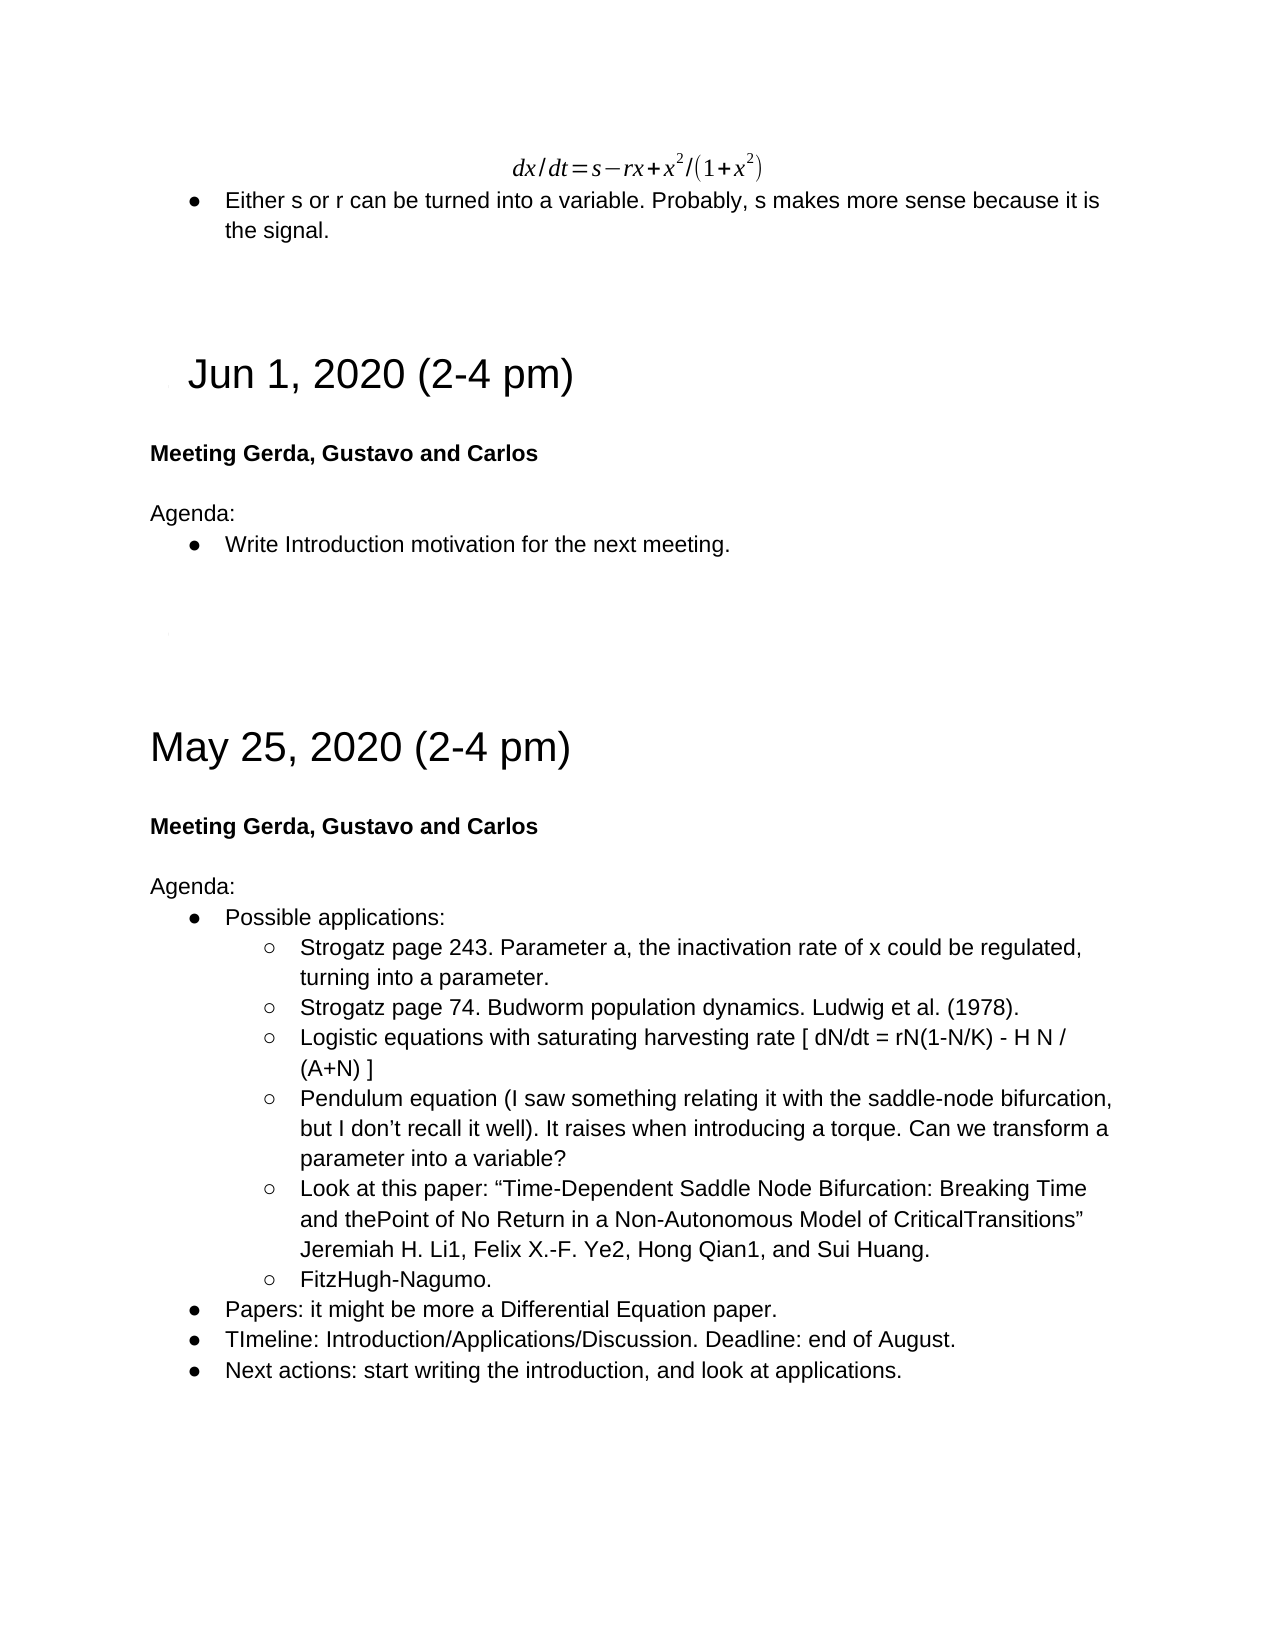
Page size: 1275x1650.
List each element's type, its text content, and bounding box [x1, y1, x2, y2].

list Logistic equations with saturating harvesting rate [ dN/dt = rN(1-N/K) - H N / (A+N) ] [262, 1024, 1125, 1081]
list Either s or r can be turned into a variable. Probably, s makes more sense because it is the signal. [187, 187, 1125, 243]
list TImeline: Introduction/Applications/Discussion. Deadline: end of August. [187, 1326, 1125, 1353]
list Pendulum equation (I saw something relating it with the saddle-node bifurcation, but I don’t recall it well). It raises when introducing a torque. Can we transform a parameter into a variable? [262, 1085, 1125, 1171]
text Meeting Gerda, Gustavo and Carlos [150, 440, 1125, 466]
subtitle Jun 1, 2020 (2-4 pm) [150, 349, 1125, 397]
list Write Introduction motivation for the next meeting. [187, 531, 1125, 557]
list FitzHugh-Nagumo. [262, 1266, 1125, 1292]
list Possible applications: [187, 903, 1125, 930]
list Next actions: start writing the introduction, and look at applications. [187, 1357, 1125, 1383]
subtitle May 25, 2020 (2-4 pm) [150, 722, 1125, 770]
list Strogatz page 74. Budworm population dynamics. Ludwig et al. (1978). [262, 994, 1125, 1020]
text Agenda: [150, 500, 1125, 527]
list Look at this paper: “Time-Dependent Saddle Node Bifurcation: Breaking Time and thePoint of No Return in a Non-Autonomous Model of CriticalTransitions” Jeremiah H. Li1, Felix X.-F. Ye2, Hong Qian1, and Sui Huang. [262, 1175, 1125, 1262]
text Agenda: [150, 873, 1125, 899]
text Meeting Gerda, Gustavo and Carlos [150, 813, 1125, 839]
list Papers: it might be more a Differential Equation paper. [187, 1296, 1125, 1322]
list Strogatz page 243. Parameter a, the inactivation rate of x could be regulated, turning into a parameter. [262, 934, 1125, 990]
